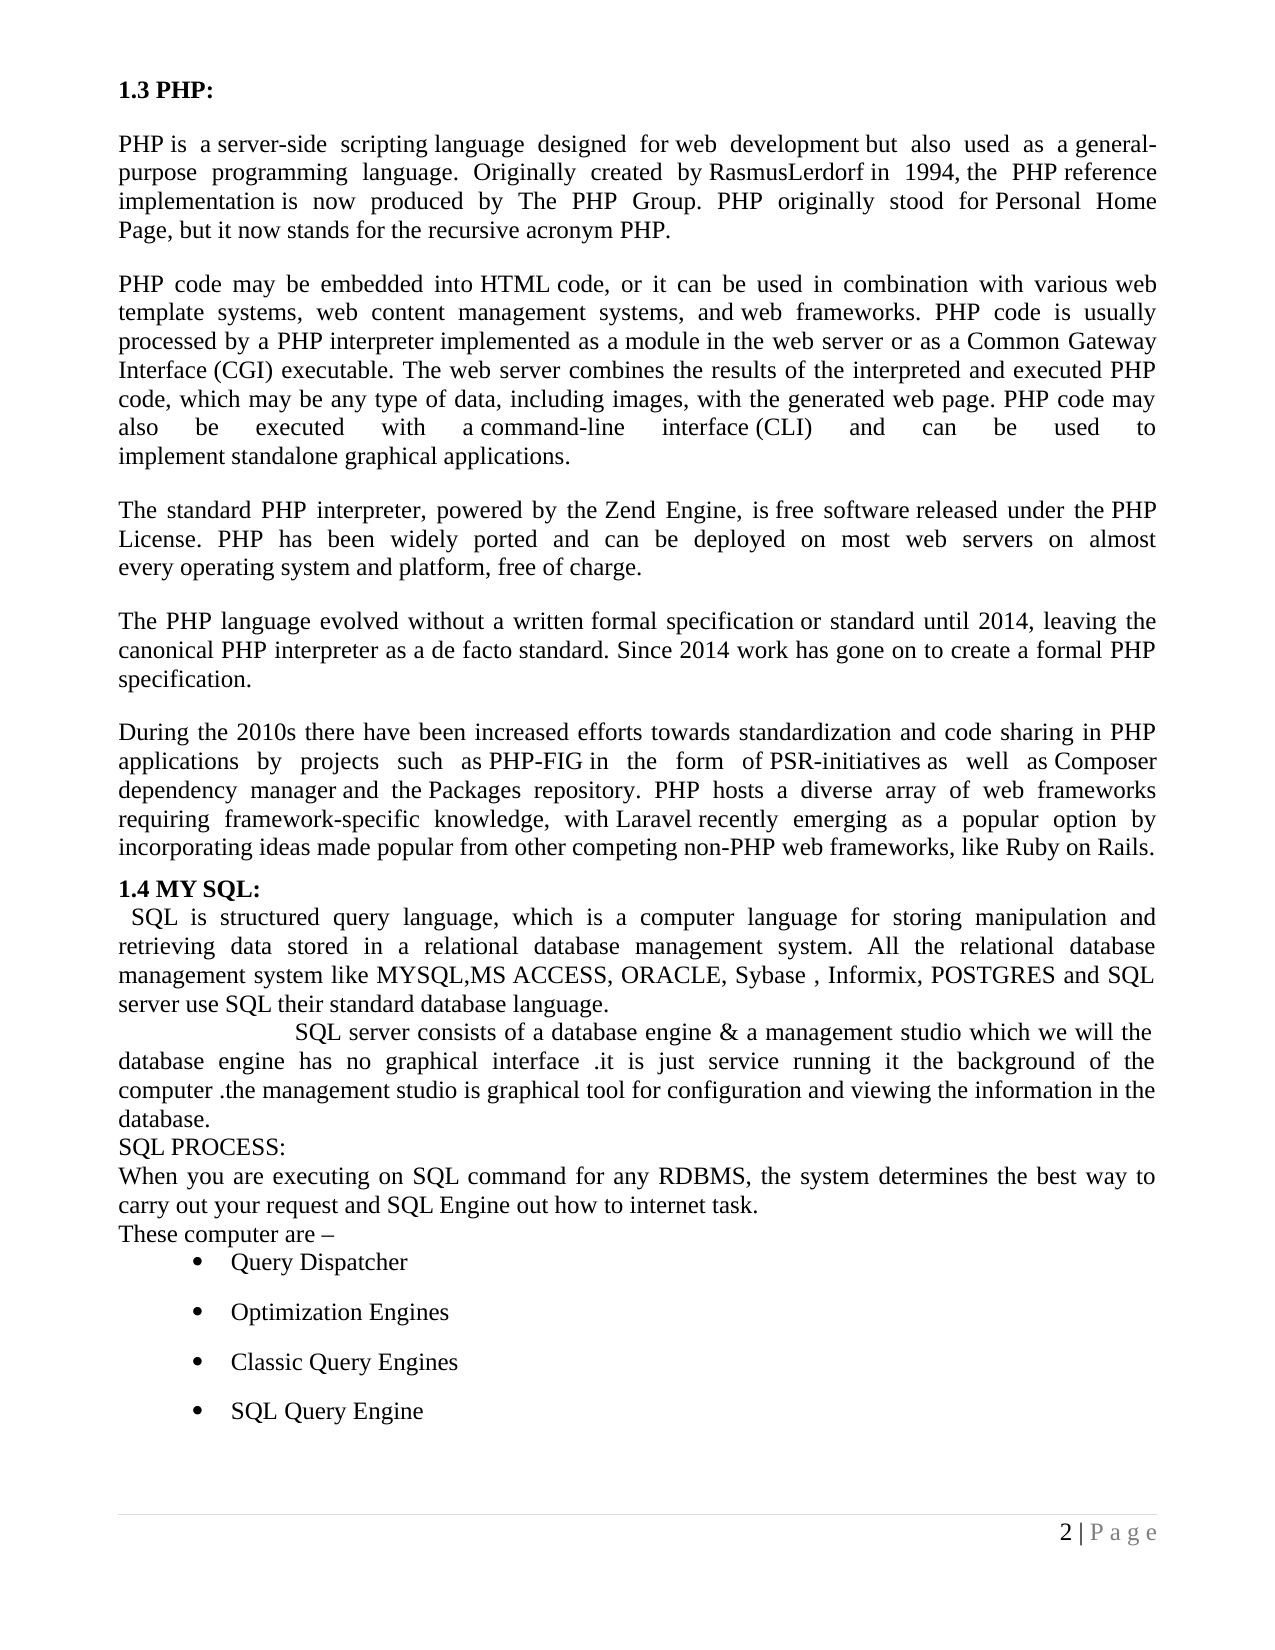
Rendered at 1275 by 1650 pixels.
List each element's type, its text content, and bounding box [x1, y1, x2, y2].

list Optimization Engines [193, 1297, 1157, 1326]
text PHP is a server-side scripting language designed for web development but also used as a general-purpose programming language. Originally created by RasmusLerdorf in 1994, the PHP reference implementation is now produced by The PHP Group. PHP originally stood for Personal Home Page, but it now stands for the recursive acronym PHP. [118, 129, 1157, 244]
text SQL server consists of a database engine & a management studio which we will the database engine has no graphical interface .it is just service running it the background of the computer .the management studio is graphical tool for configuration and viewing the information in the database. [118, 1017, 1157, 1132]
list SQL Query Engine [193, 1396, 1157, 1425]
text The PHP language evolved without a written formal specification or standard until 2014, leaving the canonical PHP interpreter as a de facto standard. Since 2014 work has gone on to create a formal PHP specification. [118, 606, 1157, 692]
list Classic Query Engines [193, 1347, 1157, 1375]
text SQL PROCESS: [118, 1132, 1157, 1161]
text PHP code may be embedded into HTML code, or it can be used in combination with various web template systems, web content management systems, and web frameworks. PHP code is usually processed by a PHP interpreter implemented as a module in the web server or as a Common Gateway Interface (CGI) executable. The web server combines the results of the interpreted and executed PHP code, which may be any type of data, including images, with the generated web page. PHP code may also be executed with a command-line interface (CLI) and can be used to implement standalone graphical applications. [118, 269, 1157, 470]
text SQL is structured query language, which is a computer language for storing manipulation and retrieving data stored in a relational database management system. All the relational database management system like MYSQL,MS ACCESS, ORACLE, Sybase , Informix, POSTGRES and SQL server use SQL their standard database language. [118, 902, 1157, 1017]
text The standard PHP interpreter, powered by the Zend Engine, is free software released under the PHP License. PHP has been widely ported and can be deployed on most web servers on almost every operating system and platform, free of charge. [118, 495, 1157, 581]
text When you are executing on SQL command for any RDBMS, the system determines the best way to carry out your request and SQL Engine out how to internet task. [118, 1161, 1157, 1219]
text 1.4 MY SQL: [118, 874, 1157, 902]
text During the 2010s there have been increased efforts towards standardization and code sharing in PHP applications by projects such as PHP-FIG in the form of PSR-initiatives as well as Composer dependency manager and the Packages repository. PHP hosts a diverse array of web frameworks requiring framework-specific knowledge, with Laravel recently emerging as a popular option by incorporating ideas made popular from other competing non-PHP web frameworks, like Ruby on Rails. [118, 717, 1157, 861]
text 1.3 PHP: [118, 75, 1157, 104]
text These computer are – [118, 1219, 1157, 1247]
list Query Dispatcher [193, 1247, 1157, 1276]
